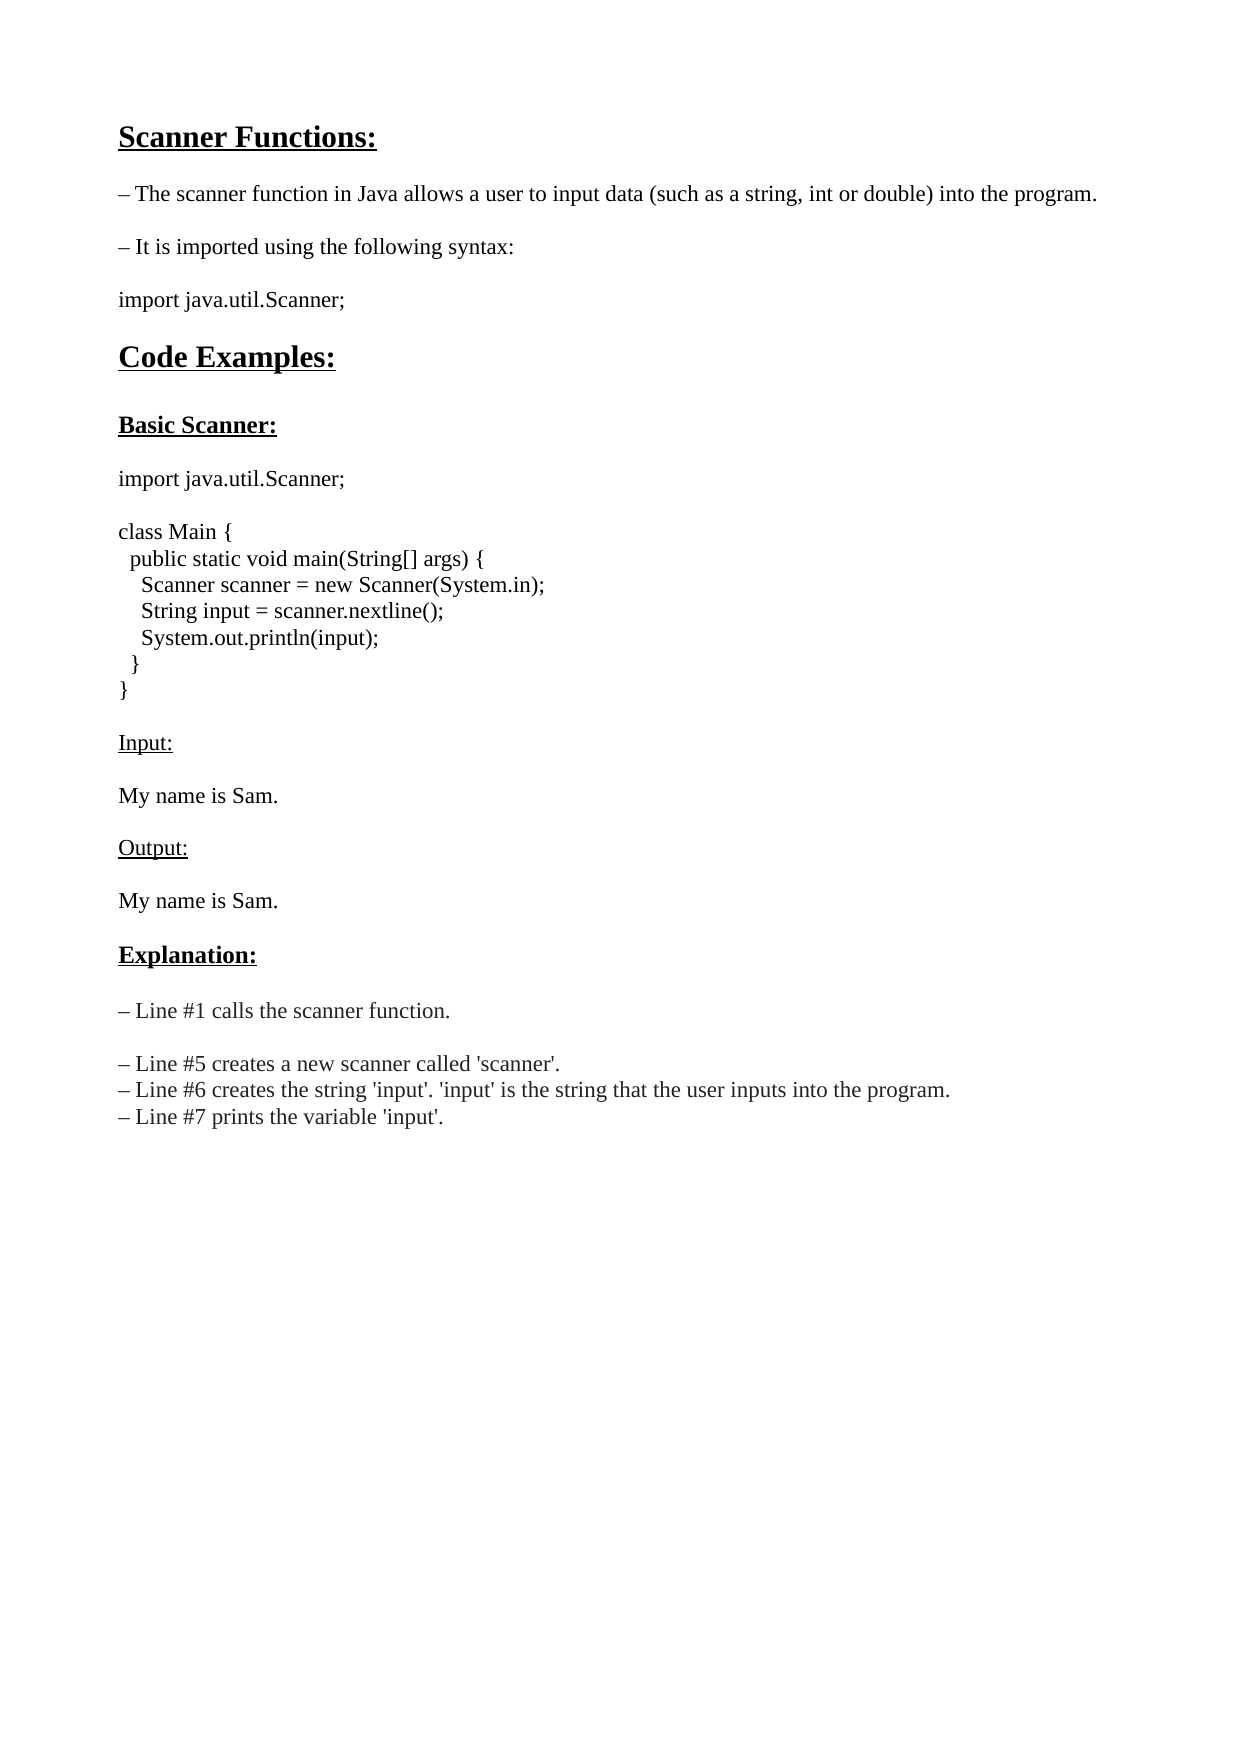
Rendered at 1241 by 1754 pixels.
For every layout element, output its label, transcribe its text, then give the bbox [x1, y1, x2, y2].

text – Line #7 prints the variable 'input'. [118, 1103, 1122, 1129]
text My name is Sam. [118, 887, 1122, 913]
text – Line #5 creates a new scanner called 'scanner'. [118, 1050, 1122, 1076]
text Code Examples: [118, 338, 1122, 374]
text import java.util.Scanner; [118, 286, 1122, 312]
text – Line #1 calls the scanner function. [118, 997, 1122, 1024]
text Explanation: [118, 940, 1122, 969]
text – Line #6 creates the string 'input'. 'input' is the string that the user inputs into the program. [118, 1076, 1122, 1103]
text – The scanner function in Java allows a user to input data (such as a string, int or double) into the program. [118, 180, 1122, 207]
text Basic Scanner: [118, 410, 1122, 439]
text Scanner Functions: [118, 118, 1122, 154]
text Input: [118, 729, 1122, 755]
text My name is Sam. [118, 782, 1122, 808]
text import java.util.Scanner; class Main { public static void main(String[] args) { Scanner scanner = new Scanner(System.in); String input = scanner.nextline(); System.out.println(input); } } [118, 466, 1122, 703]
text – It is imported using the following syntax: [118, 233, 1122, 259]
text Output: [118, 834, 1122, 861]
